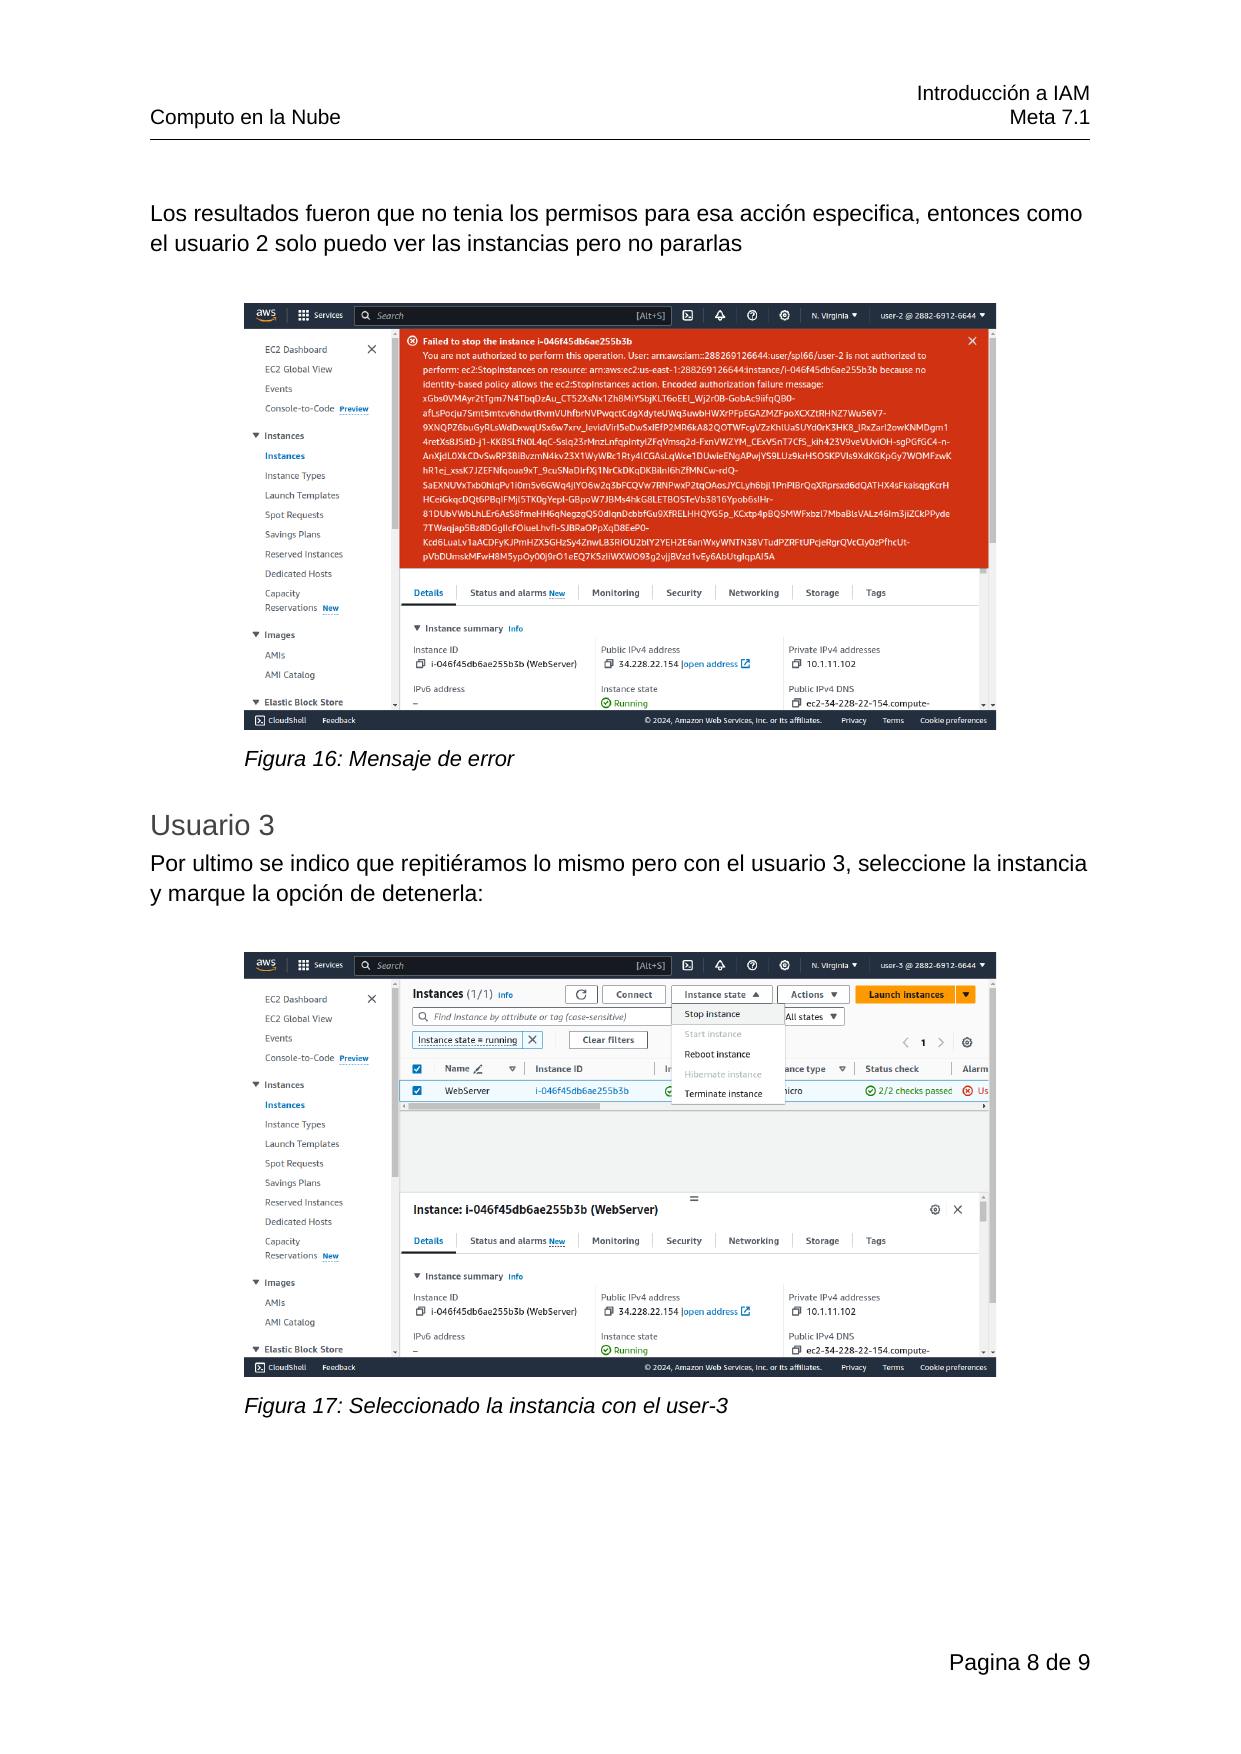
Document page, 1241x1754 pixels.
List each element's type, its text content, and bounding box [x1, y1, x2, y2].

text Figura 17: Seleccionado la instancia con el user-3 [244, 1377, 996, 1418]
text Figura 16: Mensaje de error [244, 730, 996, 771]
subtitle Usuario 3 [150, 808, 1090, 841]
picture [244, 303, 997, 730]
text Los resultados fueron que no tenia los permisos para esa acción especifica, entonces como el usuario 2 solo puedo ver las instancias pero no pararlas [150, 200, 1090, 256]
text Por ultimo se indico que repitiéramos lo mismo pero con el usuario 3, seleccione la instancia y marque la opción de detenerla: [150, 850, 1090, 906]
picture [244, 952, 997, 1377]
